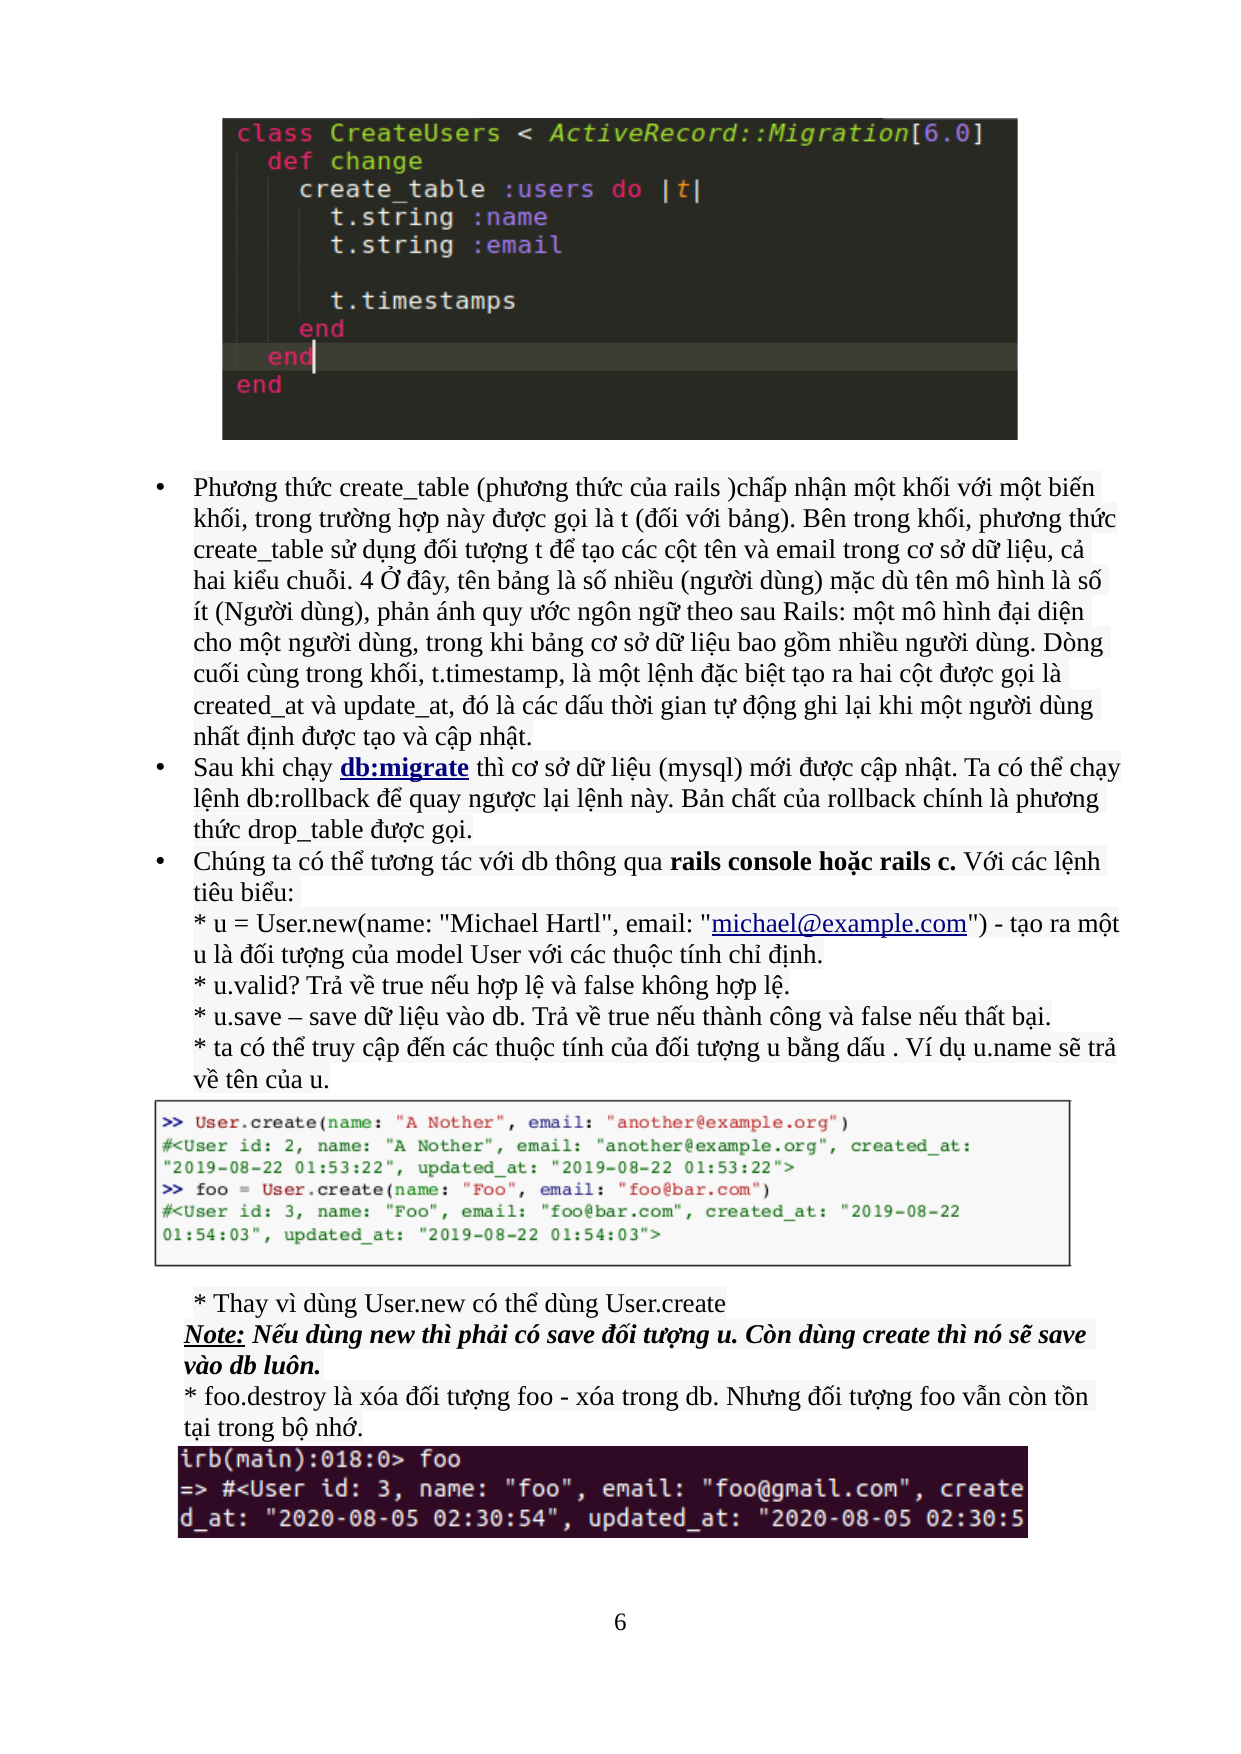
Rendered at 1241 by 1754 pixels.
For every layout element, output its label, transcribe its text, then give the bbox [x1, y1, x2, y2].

list * ta có thể truy cập đến các thuộc tính của đối tượng u bằng dấu . Ví dụ u.name sẽ trả về tên của u. [156, 1032, 1122, 1094]
text Note: Nếu dùng new thì phải có save đối tượng u. Còn dùng create thì nó sẽ save vào db luôn. [184, 1318, 1122, 1380]
picture [177, 1446, 1028, 1538]
picture [222, 118, 1018, 440]
list * Thay vì dùng User.new có thể dùng User.create [156, 1094, 1122, 1318]
list Chúng ta có thể tương tác với db thông qua rails console hoặc rails c. Với các lệnh tiêu biểu: [156, 844, 1122, 907]
list * u.valid? Trả về true nếu hợp lệ và false không hợp lệ. [156, 969, 1122, 1000]
list * u.save – save dữ liệu vào db. Trả về true nếu thành công và false nếu thất bại. [156, 1000, 1122, 1032]
list * foo.destroy là xóa đối tượng foo - xóa trong db. Nhưng đối tượng foo vẫn còn tồn tại trong bộ nhớ. [184, 1380, 1122, 1442]
list Phương thức create_table (phương thức của rails )chấp nhận một khối với một biến khối, trong trường hợp này được gọi là t (đối với bảng). Bên trong khối, phương thức create_table sử dụng đối tượng t để tạo các cột tên và email trong cơ sở dữ liệu, cả hai kiểu chuỗi. 4 Ở đây, tên bảng là số nhiều (người dùng) mặc dù tên mô hình là số ít (Người dùng), phản ánh quy ước ngôn ngữ theo sau Rails: một mô hình đại diện cho một người dùng, trong khi bảng cơ sở dữ liệu bao gồm nhiều người dùng. Dòng cuối cùng trong khối, t.timestamp, là một lệnh đặc biệt tạo ra hai cột được gọi là created_at và update_at, đó là các dấu thời gian tự động ghi lại khi một người dùng nhất định được tạo và cập nhật. [156, 471, 1122, 751]
list Sau khi chạy db:migrate thì cơ sở dữ liệu (mysql) mới được cập nhật. Ta có thể chạy lệnh db:rollback để quay ngược lại lệnh này. Bản chất của rollback chính là phương thức drop_table được gọi. [156, 751, 1122, 844]
picture [136, 1093, 1104, 1287]
list * u = User.new(name: "Michael Hartl", email: "michael@example.com") - tạo ra một u là đối tượng của model User với các thuộc tính chỉ định. [156, 907, 1122, 969]
